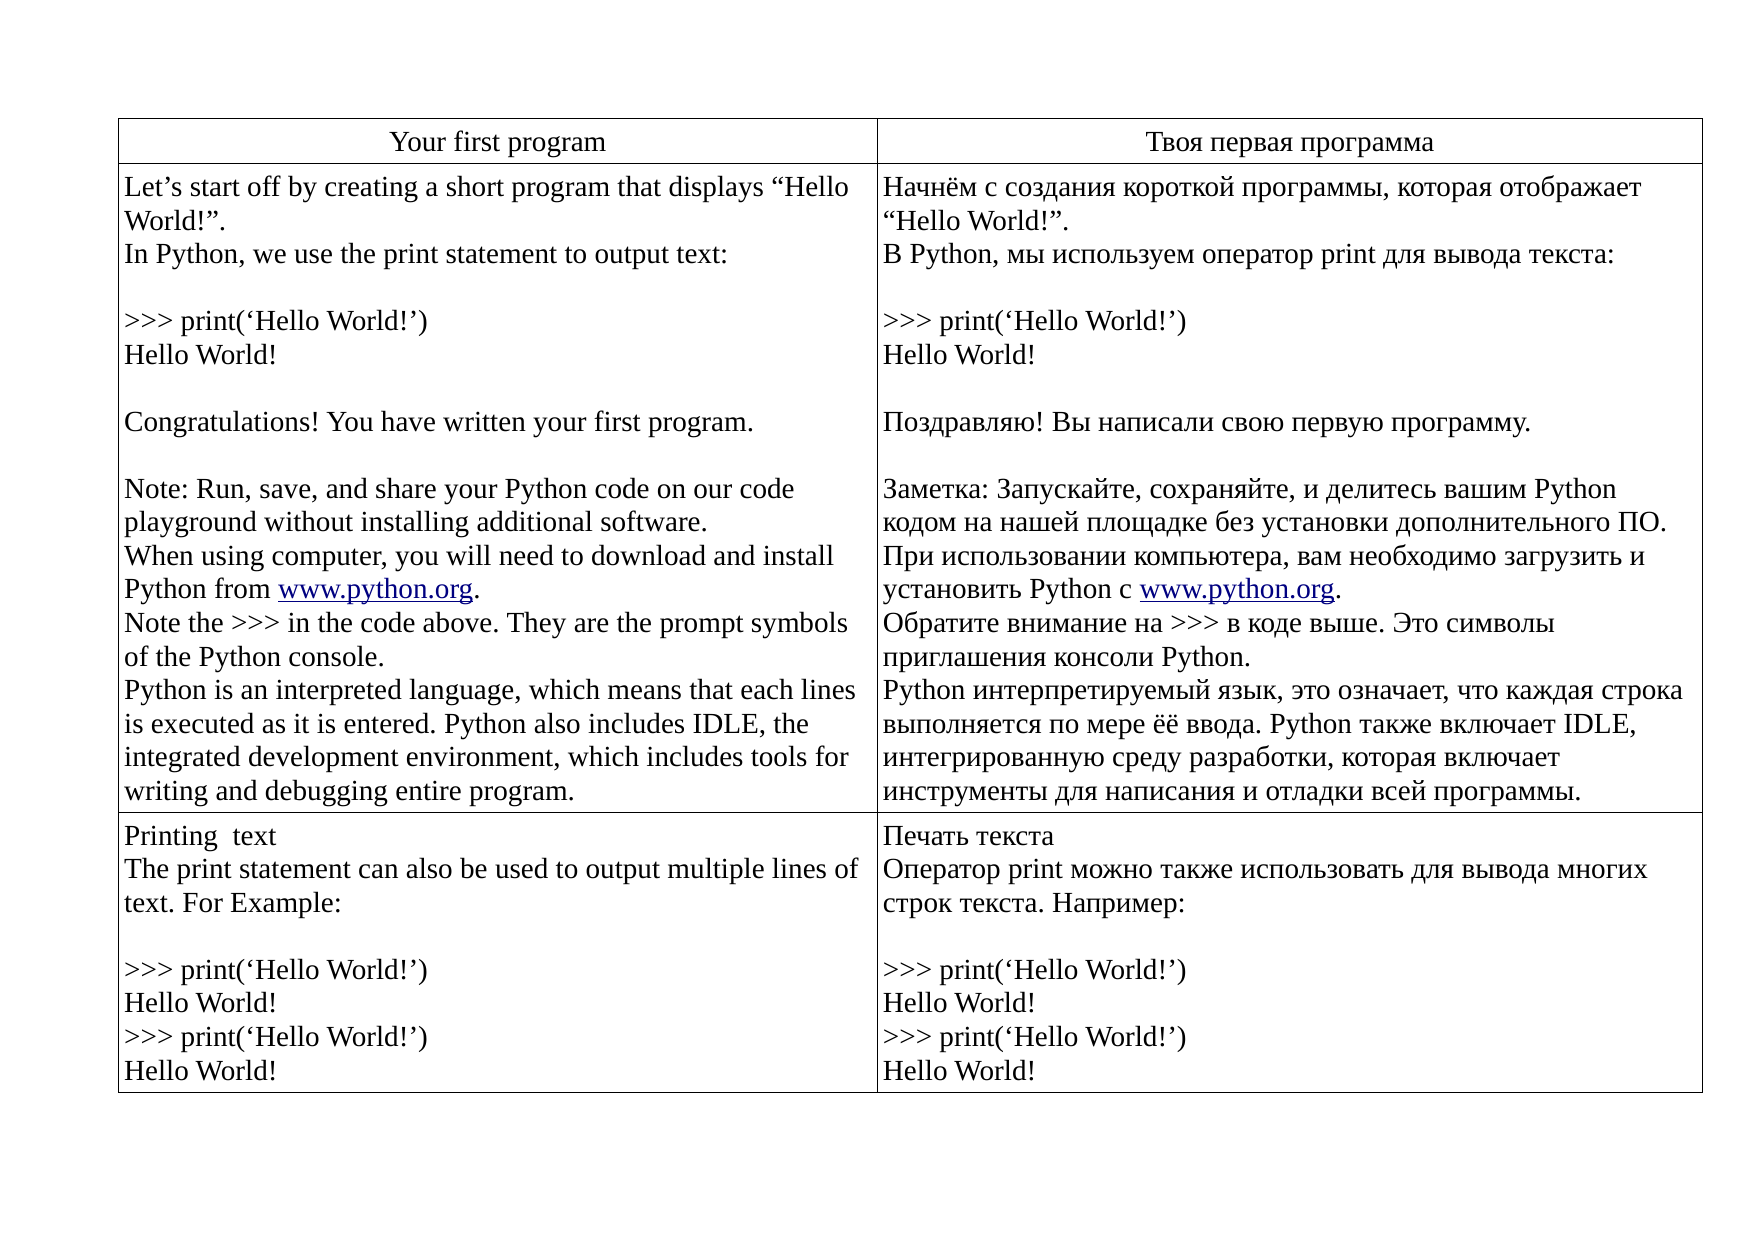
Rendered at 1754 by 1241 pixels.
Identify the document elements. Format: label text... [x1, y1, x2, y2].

table_cell Печать текста Оператор print можно также использовать для вывода многих строк текста. Например: >>> print(‘Hello World!’) Hello World! >>> print(‘Hello World!’) Hello World! [878, 813, 1702, 1092]
table_cell Your first program [119, 119, 877, 163]
table_cell Твоя первая программа [878, 119, 1702, 163]
table_cell Let’s start off by creating a short program that displays “Hello World!”. In Python, we use the print statement to output text: >>> print(‘Hello World!’) Hello World! Congratulations! You have written your first program. Note: Run, save, and share your Python code on our code playground without installing additional software. When using computer, you will need to download and install Python from www.python.org. Note the >>> in the code above. They are the prompt symbols of the Python console. Python is an interpreted language, which means that each lines is executed as it is entered. Python also includes IDLE, the integrated development environment, which includes tools for writing and debugging entire program. [119, 164, 877, 812]
table_cell Начнём с создания короткой программы, которая отображает “Hello World!”. В Python, мы используем оператор print для вывода текста: >>> print(‘Hello World!’) Hello World! Поздравляю! Вы написали свою первую программу. Заметка: Запускайте, сохраняйте, и делитесь вашим Python кодом на нашей площадке без установки дополнительного ПО. При использовании компьютера, вам необходимо загрузить и установить Python c www.python.org. Обратите внимание на >>> в коде выше. Это символы приглашения консоли Python. Python интерпретируемый язык, это означает, что каждая строка выполняется по мере ёё ввода. Python также включает IDLE, интегрированную среду разработки, которая включает инструменты для написания и отладки всей программы. [878, 164, 1702, 812]
table_cell Printing text The print statement can also be used to output multiple lines of text. For Example: >>> print(‘Hello World!’) Hello World! >>> print(‘Hello World!’) Hello World! [119, 813, 877, 1092]
